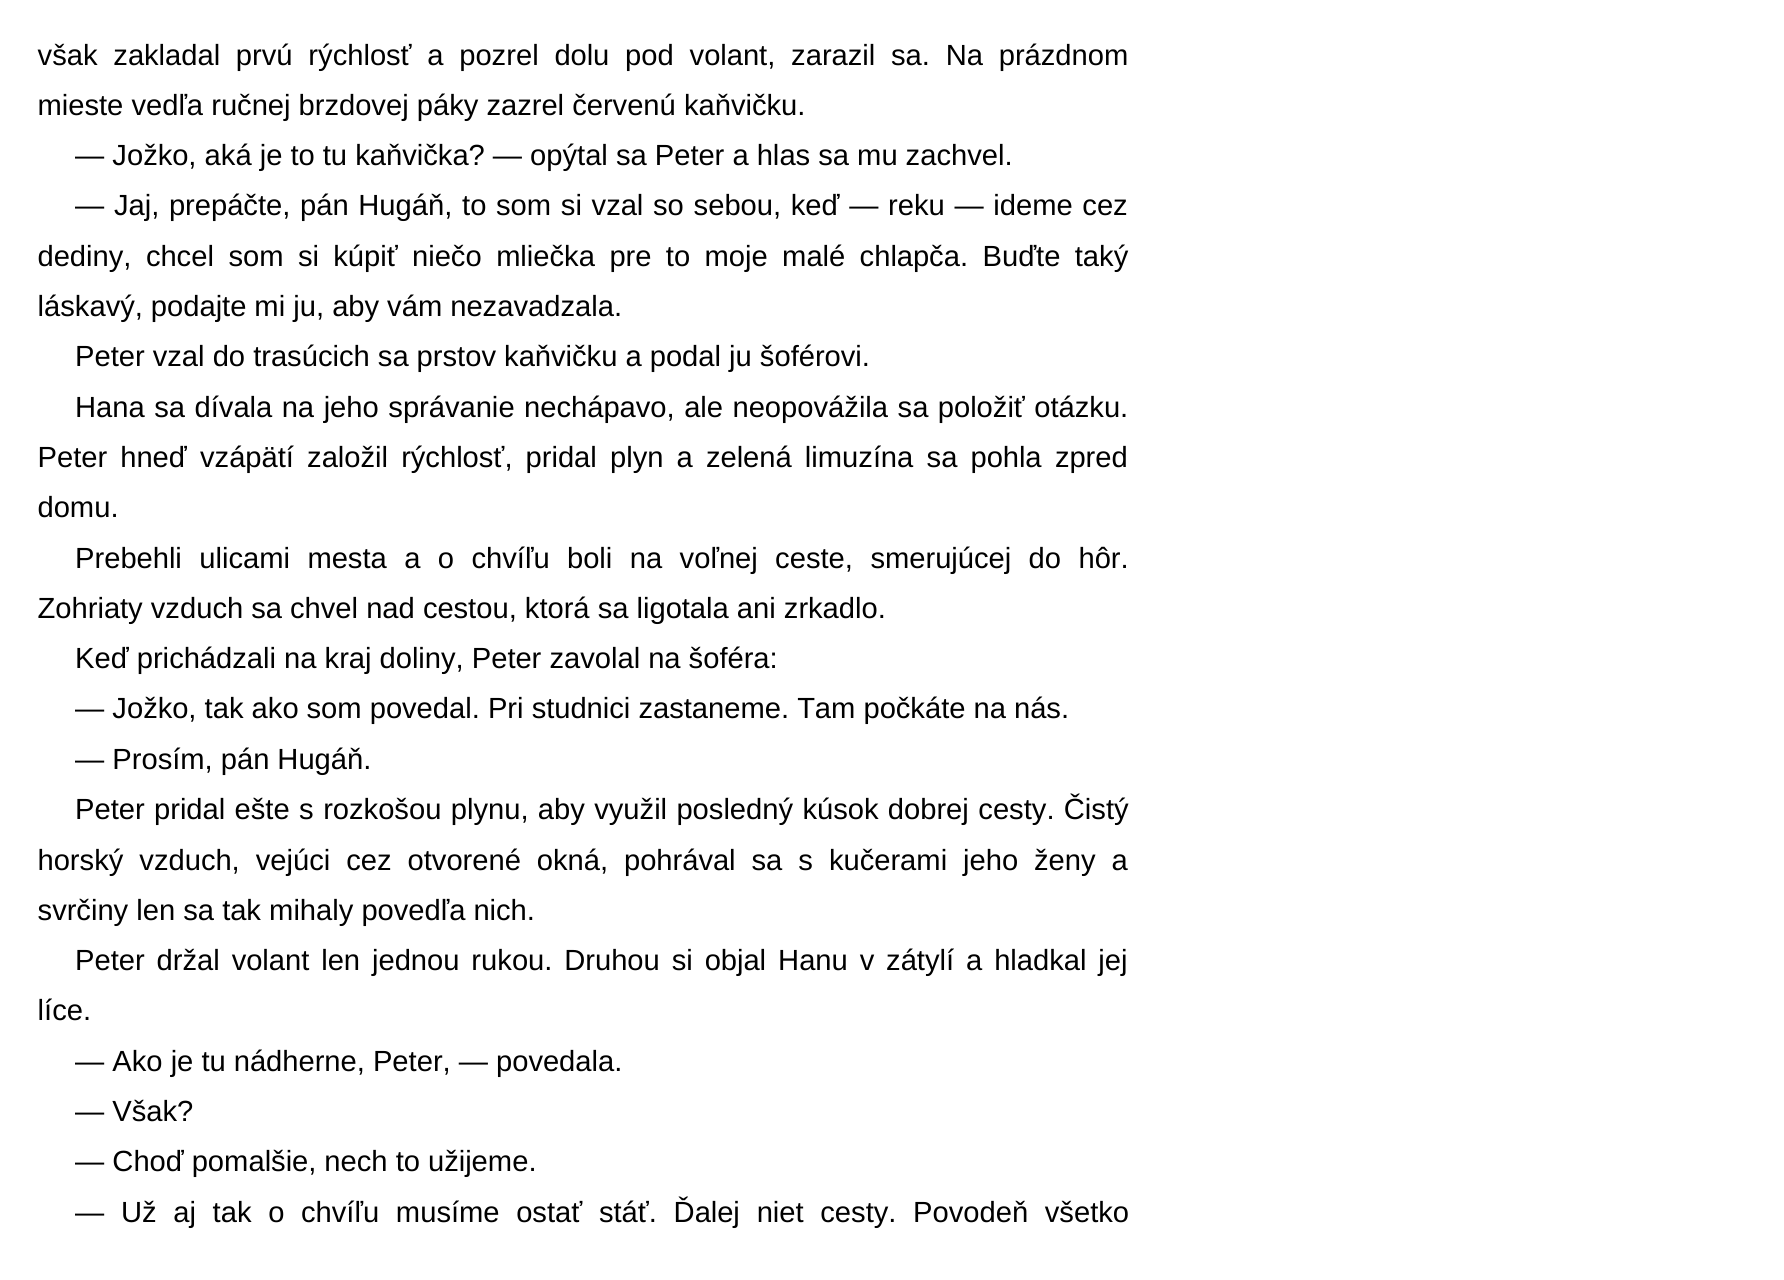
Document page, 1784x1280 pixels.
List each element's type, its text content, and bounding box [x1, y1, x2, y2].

text Keď prichádzali na kraj doliny, Peter zavolal na šoféra: [37, 641, 1130, 675]
text — Choď pomalšie, nech to užijeme. [37, 1144, 1130, 1178]
text — Jaj, prepáčte, pán Hugáň, to som si vzal so sebou, keď — reku — ideme cez dediny, chcel som si kúpiť niečo mliečka pre to moje malé chlapča. Buďte taký láskavý, podajte mi ju, aby vám nezavadzala. [37, 188, 1130, 323]
text však zakladal prvú rýchlosť a pozrel dolu pod volant, zarazil sa. Na prázdnom mieste vedľa ručnej brzdovej páky zazrel červenú kaňvičku. [37, 37, 1130, 121]
text Peter vzal do trasúcich sa prstov kaňvičku a podal ju šoférovi. [37, 339, 1130, 373]
text Hana sa dívala na jeho správanie nechápavo, ale neopovážila sa položiť otázku. Peter hneď vzápätí založil rýchlosť, pridal plyn a zelená limuzína sa pohla zpred domu. [37, 390, 1130, 524]
text Prebehli ulicami mesta a o chvíľu boli na voľnej ceste, smerujúcej do hôr. Zohriaty vzduch sa chvel nad cestou, ktorá sa ligotala ani zrkadlo. [37, 541, 1130, 624]
text — Jožko, tak ako som povedal. Pri studnici zastaneme. Tam počkáte na nás. [37, 692, 1130, 725]
text Peter pridal ešte s rozkošou plynu, aby využil posledný kúsok dobrej cesty. Čistý horský vzduch, vejúci cez otvorené okná, pohrával sa s kučerami jeho ženy a svrčiny len sa tak mihaly povedľa nich. [37, 792, 1130, 926]
text Peter držal volant len jednou rukou. Druhou si objal Hanu v zátylí a hladkal jej líce. [37, 943, 1130, 1027]
text — Už aj tak o chvíľu musíme ostať stáť. Ďalej niet cesty. Povodeň všetko [37, 1195, 1130, 1228]
text — Jožko, aká je to tu kaňvička? — opýtal sa Peter a hlas sa mu zachvel. [37, 138, 1130, 172]
text — Ako je tu nádherne, Peter, — povedala. [37, 1044, 1130, 1077]
text — Však? [37, 1094, 1130, 1128]
text — Prosím, pán Hugáň. [37, 742, 1130, 775]
